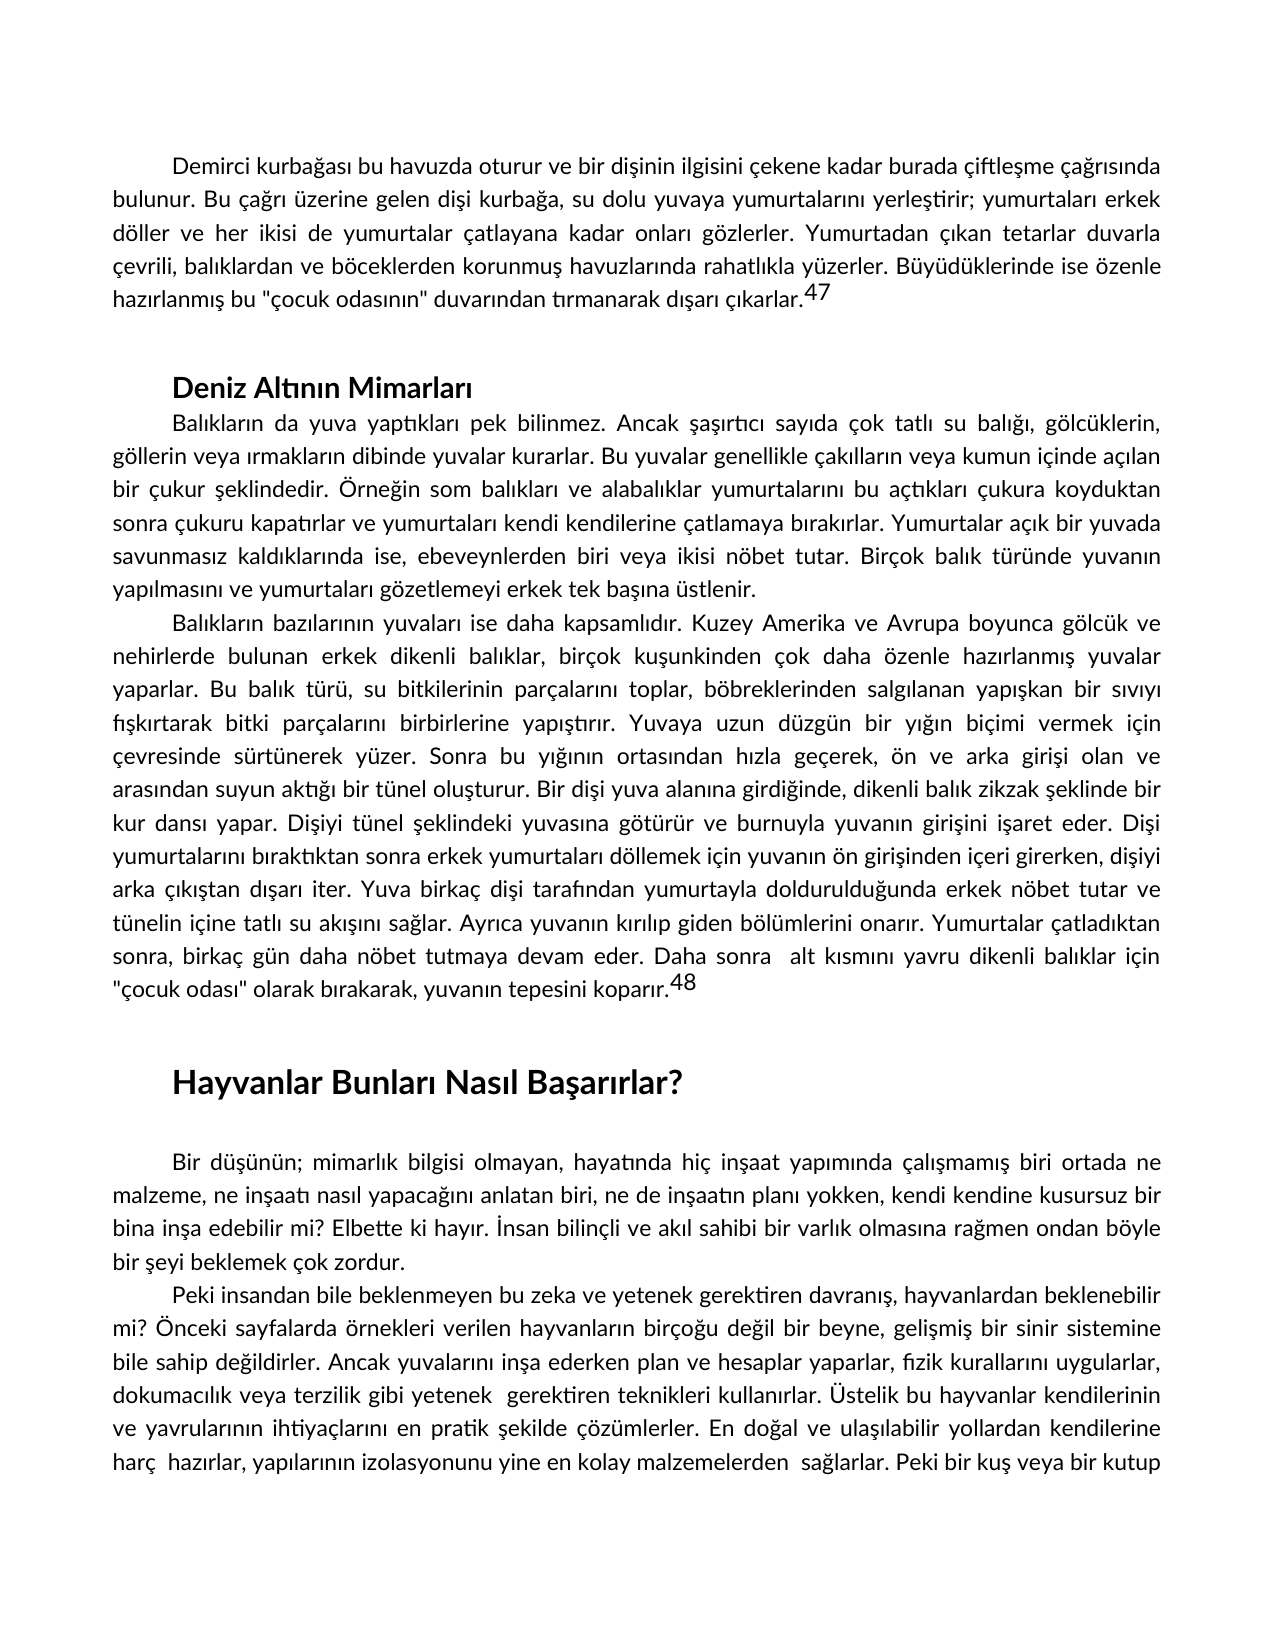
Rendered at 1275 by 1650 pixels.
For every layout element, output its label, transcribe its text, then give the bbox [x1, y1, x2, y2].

text Balıkların bazılarının yuvaları ise daha kapsamlıdır. Kuzey Amerika ve Avrupa boyunca gölcük ve nehirlerde bulunan erkek dikenli balıklar, birçok kuşunkinden çok daha özenle hazırlanmış yuvalar yaparlar. Bu balık türü, su bitkilerinin parçalarını toplar, böbreklerinden salgılanan yapışkan bir sıvıyı fışkırtarak bitki parçalarını birbirlerine yapıştırır. Yuvaya uzun düzgün bir yığın biçimi vermek için çevresinde sürtünerek yüzer. Sonra bu yığının ortasından hızla geçerek, ön ve arka girişi olan ve arasından suyun aktığı bir tünel oluşturur. Bir dişi yuva alanına girdiğinde, dikenli balık zikzak şeklinde bir kur dansı yapar. Dişiyi tünel şeklindeki yuvasına götürür ve burnuyla yuvanın girişini işaret eder. Dişi yumurtalarını bıraktıktan sonra erkek yumurtaları döllemek için yuvanın ön girişinden içeri girerken, dişiyi arka çıkıştan dışarı iter. Yuva birkaç dişi tarafından yumurtayla doldurulduğunda erkek nöbet tutar ve tünelin içine tatlı su akışını sağlar. Ayrıca yuvanın kırılıp giden bölümlerini onarır. Yumurtalar çatladıktan sonra, birkaç gün daha nöbet tutmaya devam eder. Daha sonra alt kısmını yavru dikenli balıklar için "çocuk odası" olarak bırakarak, yuvanın tepesini koparır.48 [112, 604, 1162, 1004]
text Balıkların da yuva yaptıkları pek bilinmez. Ancak şaşırtıcı sayıda çok tatlı su balığı, gölcüklerin, göllerin veya ırmakların dibinde yuvalar kurarlar. Bu yuvalar genellikle çakılların veya kumun içinde açılan bir çukur şeklindedir. Örneğin som balıkları ve alabalıklar yumurtalarını bu açtıkları çukura koyduktan sonra çukuru kapatırlar ve yumurtaları kendi kendilerine çatlamaya bırakırlar. Yumurtalar açık bir yuvada savunmasız kaldıklarında ise, ebeveynlerden biri veya ikisi nöbet tutar. Birçok balık türünde yuvanın yapılmasını ve yumurtaları gözetlemeyi erkek tek başına üstlenir. [112, 404, 1162, 604]
text Demirci kurbağası bu havuzda oturur ve bir dişinin ilgisini çekene kadar burada çiftleşme çağrısında bulunur. Bu çağrı üzerine gelen dişi kurbağa, su dolu yuvaya yumurtalarını yerleştirir; yumurtaları erkek döller ve her ikisi de yumurtalar çatlayana kadar onları gözlerler. Yumurtadan çıkan tetarlar duvarla çevrili, balıklardan ve böceklerden korunmuş havuzlarında rahatlıkla yüzerler. Büyüdüklerinde ise özenle hazırlanmış bu "çocuk odasının" duvarından tırmanarak dışarı çıkarlar.47 [112, 148, 1162, 314]
text Hayvanlar Bunları Nasıl Başarırlar? [112, 1071, 1162, 1100]
text Peki insandan bile beklenmeyen bu zeka ve yetenek gerektiren davranış, hayvanlardan beklenebilir mi? Önceki sayfalarda örnekleri verilen hayvanların birçoğu değil bir beyne, gelişmiş bir sinir sistemine bile sahip değildirler. Ancak yuvalarını inşa ederken plan ve hesaplar yaparlar, fizik kurallarını uygularlar, dokumacılık veya terzilik gibi yetenek gerektiren teknikleri kullanırlar. Üstelik bu hayvanlar kendilerinin ve yavrularının ihtiyaçlarını en pratik şekilde çözümlerler. En doğal ve ulaşılabilir yollardan kendilerine harç hazırlar, yapılarının izolasyonunu yine en kolay malzemelerden sağlarlar. Peki bir kuş veya bir kutup [112, 1277, 1162, 1477]
text Bir düşünün; mimarlık bilgisi olmayan, hayatında hiç inşaat yapımında çalışmamış biri ortada ne malzeme, ne inşaatı nasıl yapacağını anlatan biri, ne de inşaatın planı yokken, kendi kendine kusursuz bir bina inşa edebilir mi? Elbette ki hayır. İnsan bilinçli ve akıl sahibi bir varlık olmasına rağmen ondan böyle bir şeyi beklemek çok zordur. [112, 1143, 1162, 1277]
text Deniz Altının Mimarları [112, 375, 1162, 404]
